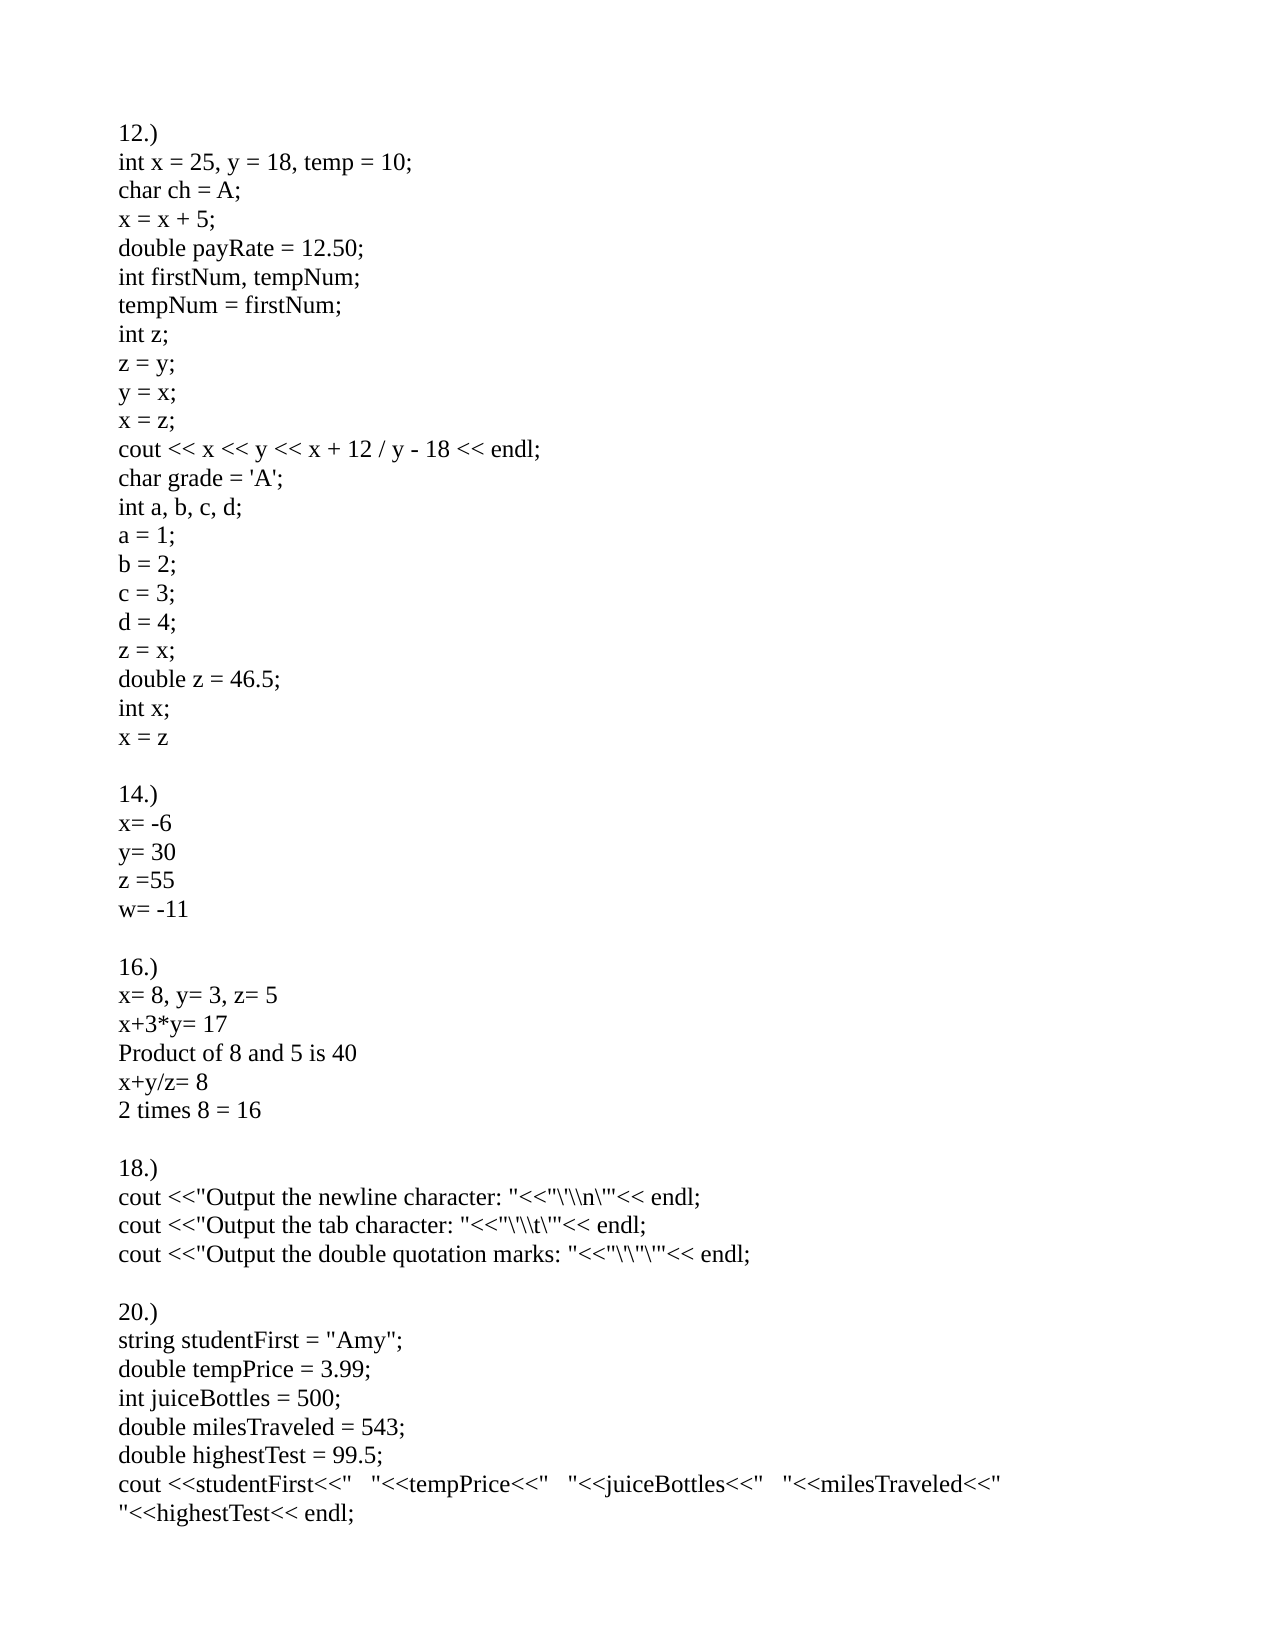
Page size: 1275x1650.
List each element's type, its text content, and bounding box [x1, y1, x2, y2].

text cout <<"Output the newline character: "<<"\'\\n\'"<< endl; [118, 1182, 1157, 1211]
text double z = 46.5; [118, 664, 1157, 693]
text c = 3; [118, 578, 1157, 607]
text w= -11 [118, 894, 1157, 923]
text x = x + 5; [118, 204, 1157, 233]
text double highestTest = 99.5; [118, 1441, 1157, 1469]
text a = 1; [118, 521, 1157, 549]
text 12.) [118, 118, 1157, 147]
text int x; [118, 693, 1157, 722]
text x+y/z= 8 [118, 1067, 1157, 1096]
text char grade = 'A'; [118, 463, 1157, 492]
text y= 30 [118, 837, 1157, 866]
text d = 4; [118, 607, 1157, 636]
text double payRate = 12.50; [118, 233, 1157, 262]
text x+3*y= 17 [118, 1009, 1157, 1038]
text x = z [118, 722, 1157, 751]
text 18.) [118, 1153, 1157, 1182]
text cout <<"Output the tab character: "<<"\'\\t\'"<< endl; [118, 1211, 1157, 1239]
text int firstNum, tempNum; [118, 262, 1157, 291]
text x= 8, y= 3, z= 5 [118, 981, 1157, 1009]
text b = 2; [118, 549, 1157, 578]
text char ch = A; [118, 176, 1157, 204]
text Product of 8 and 5 is 40 [118, 1038, 1157, 1067]
text y = x; [118, 377, 1157, 406]
text int x = 25, y = 18, temp = 10; [118, 147, 1157, 176]
text int z; [118, 319, 1157, 348]
text x = z; [118, 406, 1157, 434]
text double tempPrice = 3.99; [118, 1354, 1157, 1383]
text z =55 [118, 866, 1157, 894]
text z = x; [118, 636, 1157, 664]
text 14.) x= -6 [118, 779, 1157, 837]
text cout <<studentFirst<<" "<<tempPrice<<" "<<juiceBottles<<" "<<milesTraveled<<" "<<highestTest<< endl; [118, 1469, 1157, 1527]
text string studentFirst = "Amy"; [118, 1326, 1157, 1354]
text 16.) [118, 952, 1157, 981]
text tempNum = firstNum; [118, 291, 1157, 319]
text 20.) [118, 1297, 1157, 1326]
text double milesTraveled = 543; [118, 1412, 1157, 1441]
text cout <<"Output the double quotation marks: "<<"\'\"\'"<< endl; [118, 1239, 1157, 1268]
text 2 times 8 = 16 [118, 1096, 1157, 1124]
text z = y; [118, 348, 1157, 377]
text int juiceBottles = 500; [118, 1383, 1157, 1412]
text int a, b, c, d; [118, 492, 1157, 521]
text cout << x << y << x + 12 / y - 18 << endl; [118, 434, 1157, 463]
